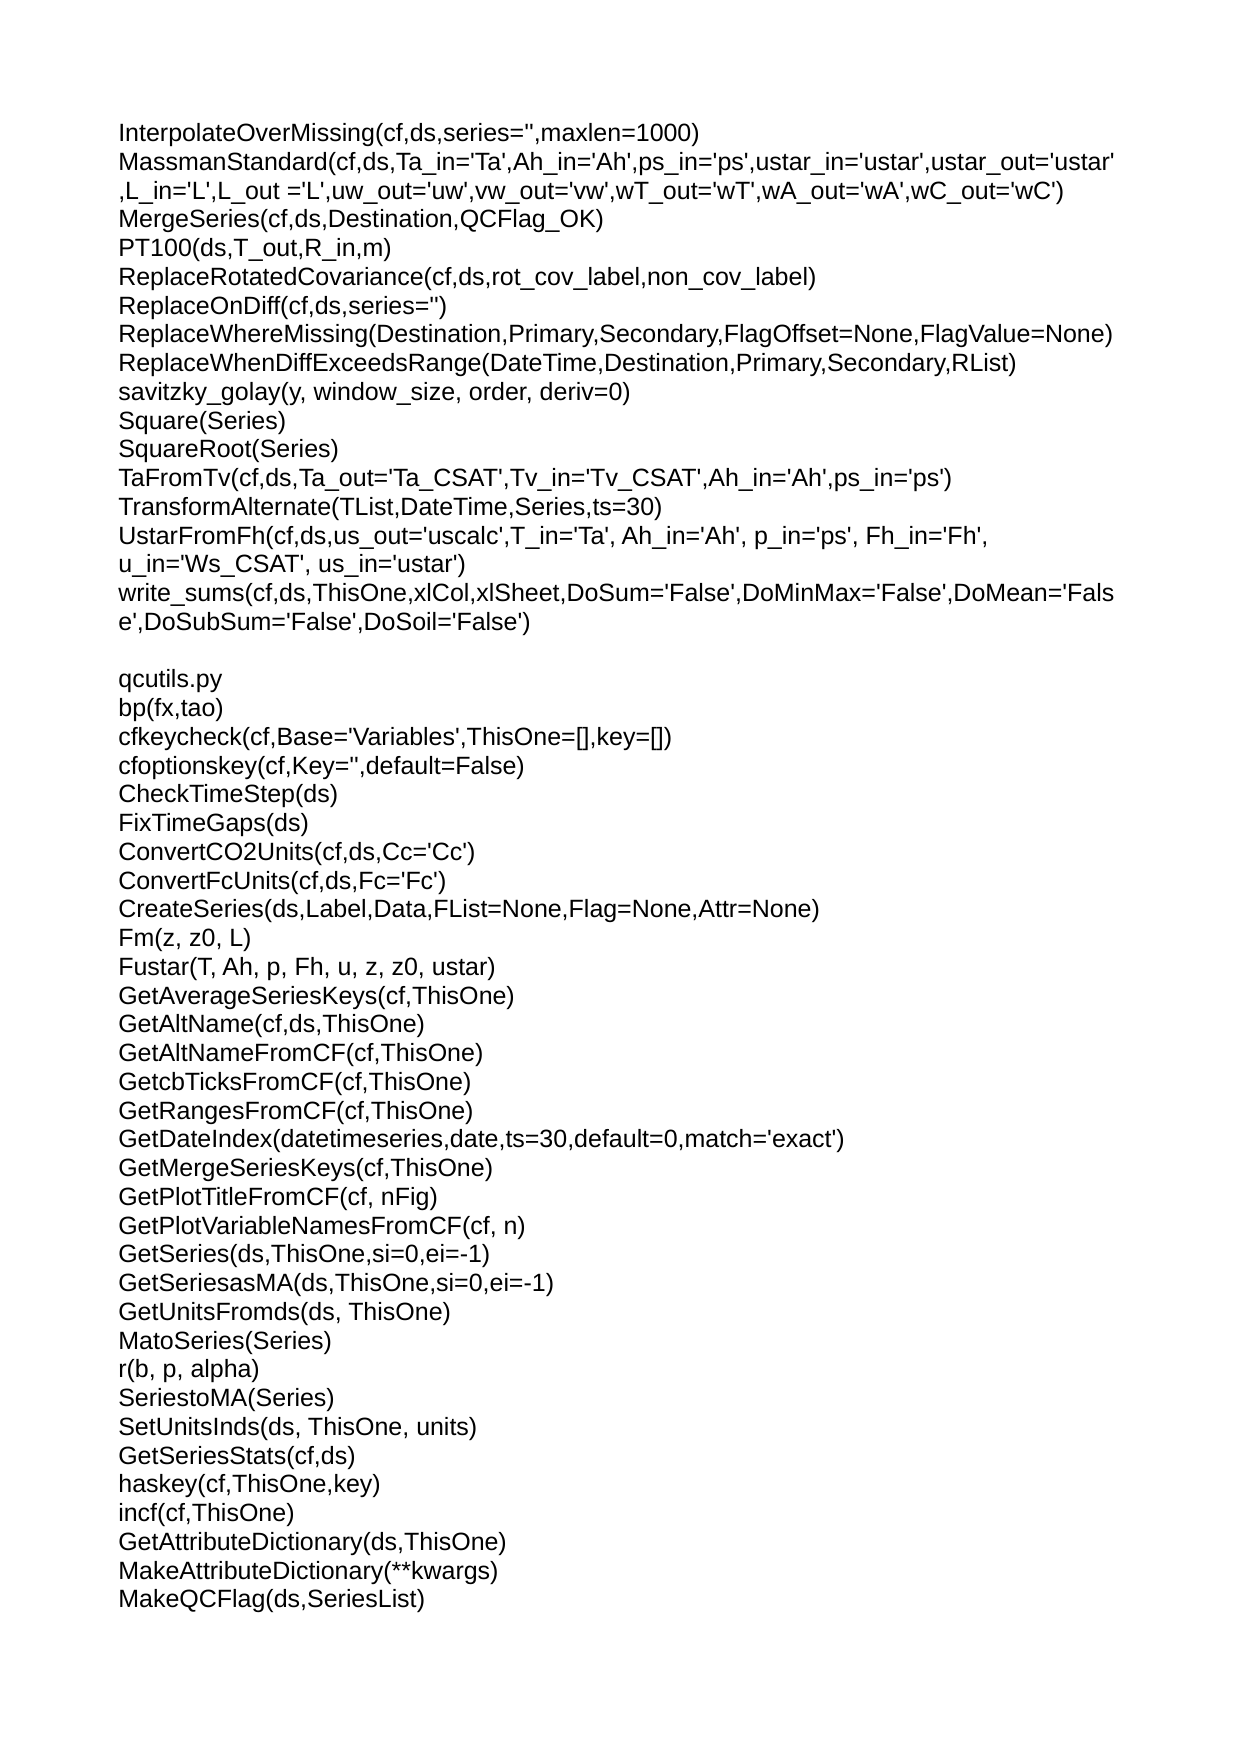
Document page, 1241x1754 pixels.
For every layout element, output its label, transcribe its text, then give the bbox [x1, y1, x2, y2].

text GetPlotTitleFromCF(cf, nFig) [118, 1182, 1122, 1211]
text ConvertCO2Units(cf,ds,Cc='Cc') [118, 837, 1122, 866]
text Fm(z, z0, L) [118, 923, 1122, 952]
text GetSeriesStats(cf,ds) [118, 1441, 1122, 1469]
text GetUnitsFromds(ds, ThisOne) [118, 1297, 1122, 1326]
text Square(Series) [118, 406, 1122, 434]
text MakeQCFlag(ds,SeriesList) [118, 1584, 1122, 1613]
text cfkeycheck(cf,Base='Variables',ThisOne=[],key=[]) [118, 722, 1122, 751]
text MatoSeries(Series) [118, 1326, 1122, 1354]
text MergeSeries(cf,ds,Destination,QCFlag_OK) [118, 204, 1122, 233]
text GetSeriesasMA(ds,ThisOne,si=0,ei=-1) [118, 1268, 1122, 1297]
text CheckTimeStep(ds) [118, 779, 1122, 808]
text ReplaceRotatedCovariance(cf,ds,rot_cov_label,non_cov_label) [118, 262, 1122, 291]
text ReplaceOnDiff(cf,ds,series='') [118, 291, 1122, 319]
text GetRangesFromCF(cf,ThisOne) [118, 1096, 1122, 1124]
text InterpolateOverMissing(cf,ds,series='',maxlen=1000) [118, 118, 1122, 147]
text TransformAlternate(TList,DateTime,Series,ts=30) [118, 492, 1122, 521]
text TaFromTv(cf,ds,Ta_out='Ta_CSAT',Tv_in='Tv_CSAT',Ah_in='Ah',ps_in='ps') [118, 463, 1122, 492]
text FixTimeGaps(ds) [118, 808, 1122, 837]
text MassmanStandard(cf,ds,Ta_in='Ta',Ah_in='Ah',ps_in='ps',ustar_in='ustar',ustar_out='ustar',L_in='L',L_out ='L',uw_out='uw',vw_out='vw',wT_out='wT',wA_out='wA',wC_out='wC') [118, 147, 1122, 204]
text cfoptionskey(cf,Key='',default=False) [118, 751, 1122, 779]
text savitzky_golay(y, window_size, order, deriv=0) [118, 377, 1122, 406]
text write_sums(cf,ds,ThisOne,xlCol,xlSheet,DoSum='False',DoMinMax='False',DoMean='False',DoSubSum='False',DoSoil='False') [118, 578, 1122, 636]
text ReplaceWhenDiffExceedsRange(DateTime,Destination,Primary,Secondary,RList) [118, 348, 1122, 377]
text CreateSeries(ds,Label,Data,FList=None,Flag=None,Attr=None) [118, 894, 1122, 923]
text r(b, p, alpha) [118, 1354, 1122, 1383]
text GetAttributeDictionary(ds,ThisOne) [118, 1527, 1122, 1556]
text GetAltName(cf,ds,ThisOne) [118, 1009, 1122, 1038]
text bp(fx,tao) [118, 693, 1122, 722]
text GetDateIndex(datetimeseries,date,ts=30,default=0,match='exact') [118, 1124, 1122, 1153]
text UstarFromFh(cf,ds,us_out='uscalc',T_in='Ta', Ah_in='Ah', p_in='ps', Fh_in='Fh', u_in='Ws_CSAT', us_in='ustar') [118, 521, 1122, 578]
text GetAverageSeriesKeys(cf,ThisOne) [118, 981, 1122, 1009]
text qcutils.py [118, 664, 1122, 693]
text SeriestoMA(Series) [118, 1383, 1122, 1412]
text SquareRoot(Series) [118, 434, 1122, 463]
text ReplaceWhereMissing(Destination,Primary,Secondary,FlagOffset=None,FlagValue=None) [118, 319, 1122, 348]
text GetcbTicksFromCF(cf,ThisOne) [118, 1067, 1122, 1096]
text incf(cf,ThisOne) [118, 1498, 1122, 1527]
text GetSeries(ds,ThisOne,si=0,ei=-1) [118, 1239, 1122, 1268]
text GetAltNameFromCF(cf,ThisOne) [118, 1038, 1122, 1067]
text SetUnitsInds(ds, ThisOne, units) [118, 1412, 1122, 1441]
text PT100(ds,T_out,R_in,m) [118, 233, 1122, 262]
text MakeAttributeDictionary(**kwargs) [118, 1556, 1122, 1584]
text Fustar(T, Ah, p, Fh, u, z, z0, ustar) [118, 952, 1122, 981]
text haskey(cf,ThisOne,key) [118, 1469, 1122, 1498]
text GetPlotVariableNamesFromCF(cf, n) [118, 1211, 1122, 1239]
text ConvertFcUnits(cf,ds,Fc='Fc') [118, 866, 1122, 894]
text GetMergeSeriesKeys(cf,ThisOne) [118, 1153, 1122, 1182]
